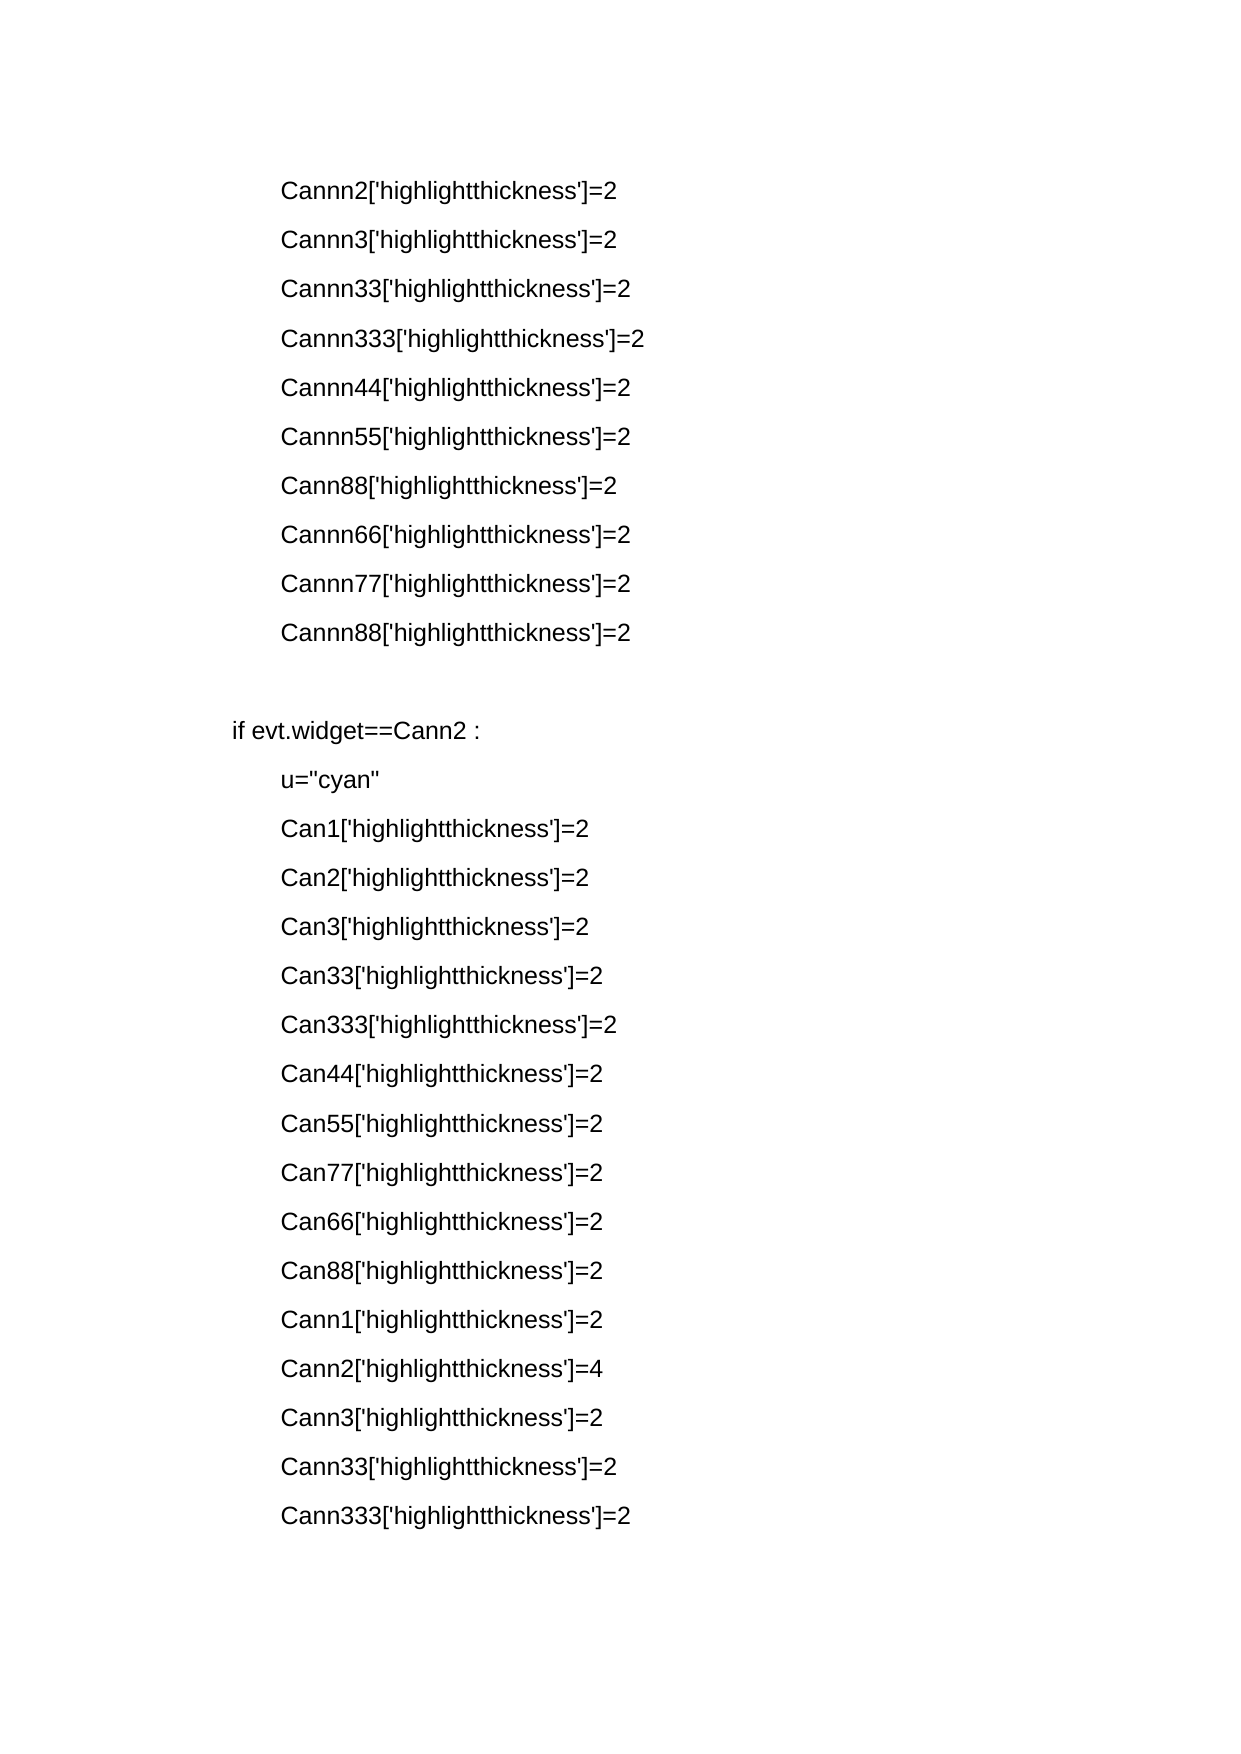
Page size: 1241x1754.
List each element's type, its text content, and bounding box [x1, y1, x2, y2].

text Cannn33['highlightthickness']=2 [118, 274, 1122, 303]
text Cannn3['highlightthickness']=2 [118, 225, 1122, 254]
text Cann33['highlightthickness']=2 [118, 1452, 1122, 1481]
text Cann333['highlightthickness']=2 [118, 1501, 1122, 1530]
text Can44['highlightthickness']=2 [118, 1059, 1122, 1088]
text Cannn2['highlightthickness']=2 [118, 176, 1122, 205]
text Cannn66['highlightthickness']=2 [118, 520, 1122, 548]
text Can333['highlightthickness']=2 [118, 1010, 1122, 1039]
text if evt.widget==Cann2 : [118, 716, 1122, 745]
text Can66['highlightthickness']=2 [118, 1207, 1122, 1235]
text Cannn55['highlightthickness']=2 [118, 422, 1122, 450]
text Cannn333['highlightthickness']=2 [118, 323, 1122, 352]
text Cann2['highlightthickness']=4 [118, 1354, 1122, 1383]
text Can77['highlightthickness']=2 [118, 1158, 1122, 1186]
text Can2['highlightthickness']=2 [118, 863, 1122, 892]
text Cann3['highlightthickness']=2 [118, 1403, 1122, 1432]
text Cannn88['highlightthickness']=2 [118, 618, 1122, 647]
text Can88['highlightthickness']=2 [118, 1256, 1122, 1284]
text Can55['highlightthickness']=2 [118, 1108, 1122, 1137]
text Can33['highlightthickness']=2 [118, 961, 1122, 990]
text Cann1['highlightthickness']=2 [118, 1305, 1122, 1333]
text Can3['highlightthickness']=2 [118, 912, 1122, 941]
text Cann88['highlightthickness']=2 [118, 471, 1122, 499]
text u="cyan" [118, 765, 1122, 794]
text Can1['highlightthickness']=2 [118, 814, 1122, 843]
text Cannn77['highlightthickness']=2 [118, 569, 1122, 598]
text Cannn44['highlightthickness']=2 [118, 373, 1122, 401]
